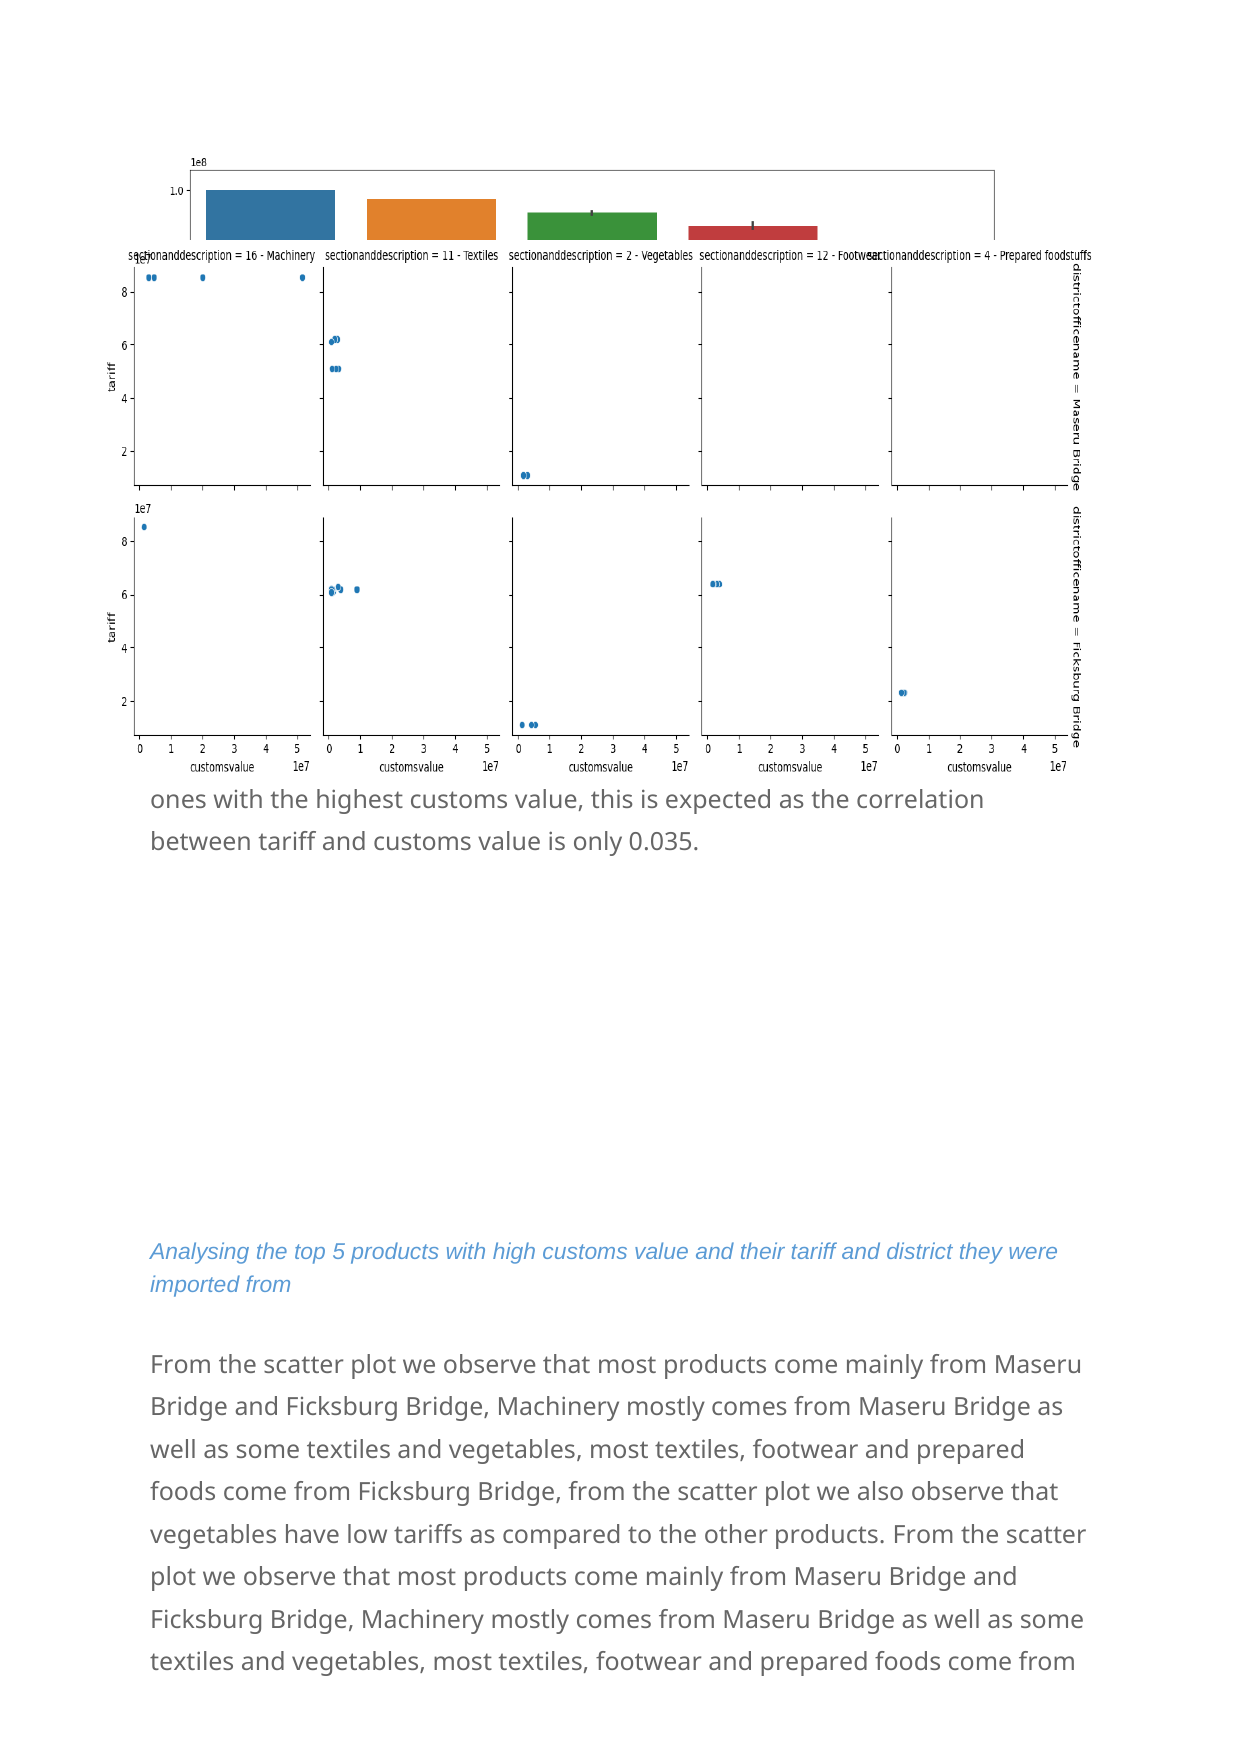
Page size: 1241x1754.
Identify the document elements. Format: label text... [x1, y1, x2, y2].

text The products with the highest tariffs are unclassified goods, followed by equipment, toys and sport apparel and photographic and medical equipment, we observe that the products with the highest tariff are not the same as the ones with the highest customs value, this is expected as the correlation between tariff and customs value is only 0.035. [150, 783, 1090, 858]
text From the scatter plot we observe that most products come mainly from Maseru Bridge and Ficksburg Bridge, Machinery mostly comes from Maseru Bridge as well as some textiles and vegetables, most textiles, footwear and prepared foods come from Ficksburg Bridge, from the scatter plot we also observe that vegetables have low tariffs as compared to the other products. From the scatter plot we observe that most products come mainly from Maseru Bridge and Ficksburg Bridge, Machinery mostly comes from Maseru Bridge as well as some textiles and vegetables, most textiles, footwear and prepared foods come from [150, 1346, 1090, 1678]
text Analysing the top 5 products with high customs value and their tariff and district they were imported from [150, 1238, 1090, 1297]
